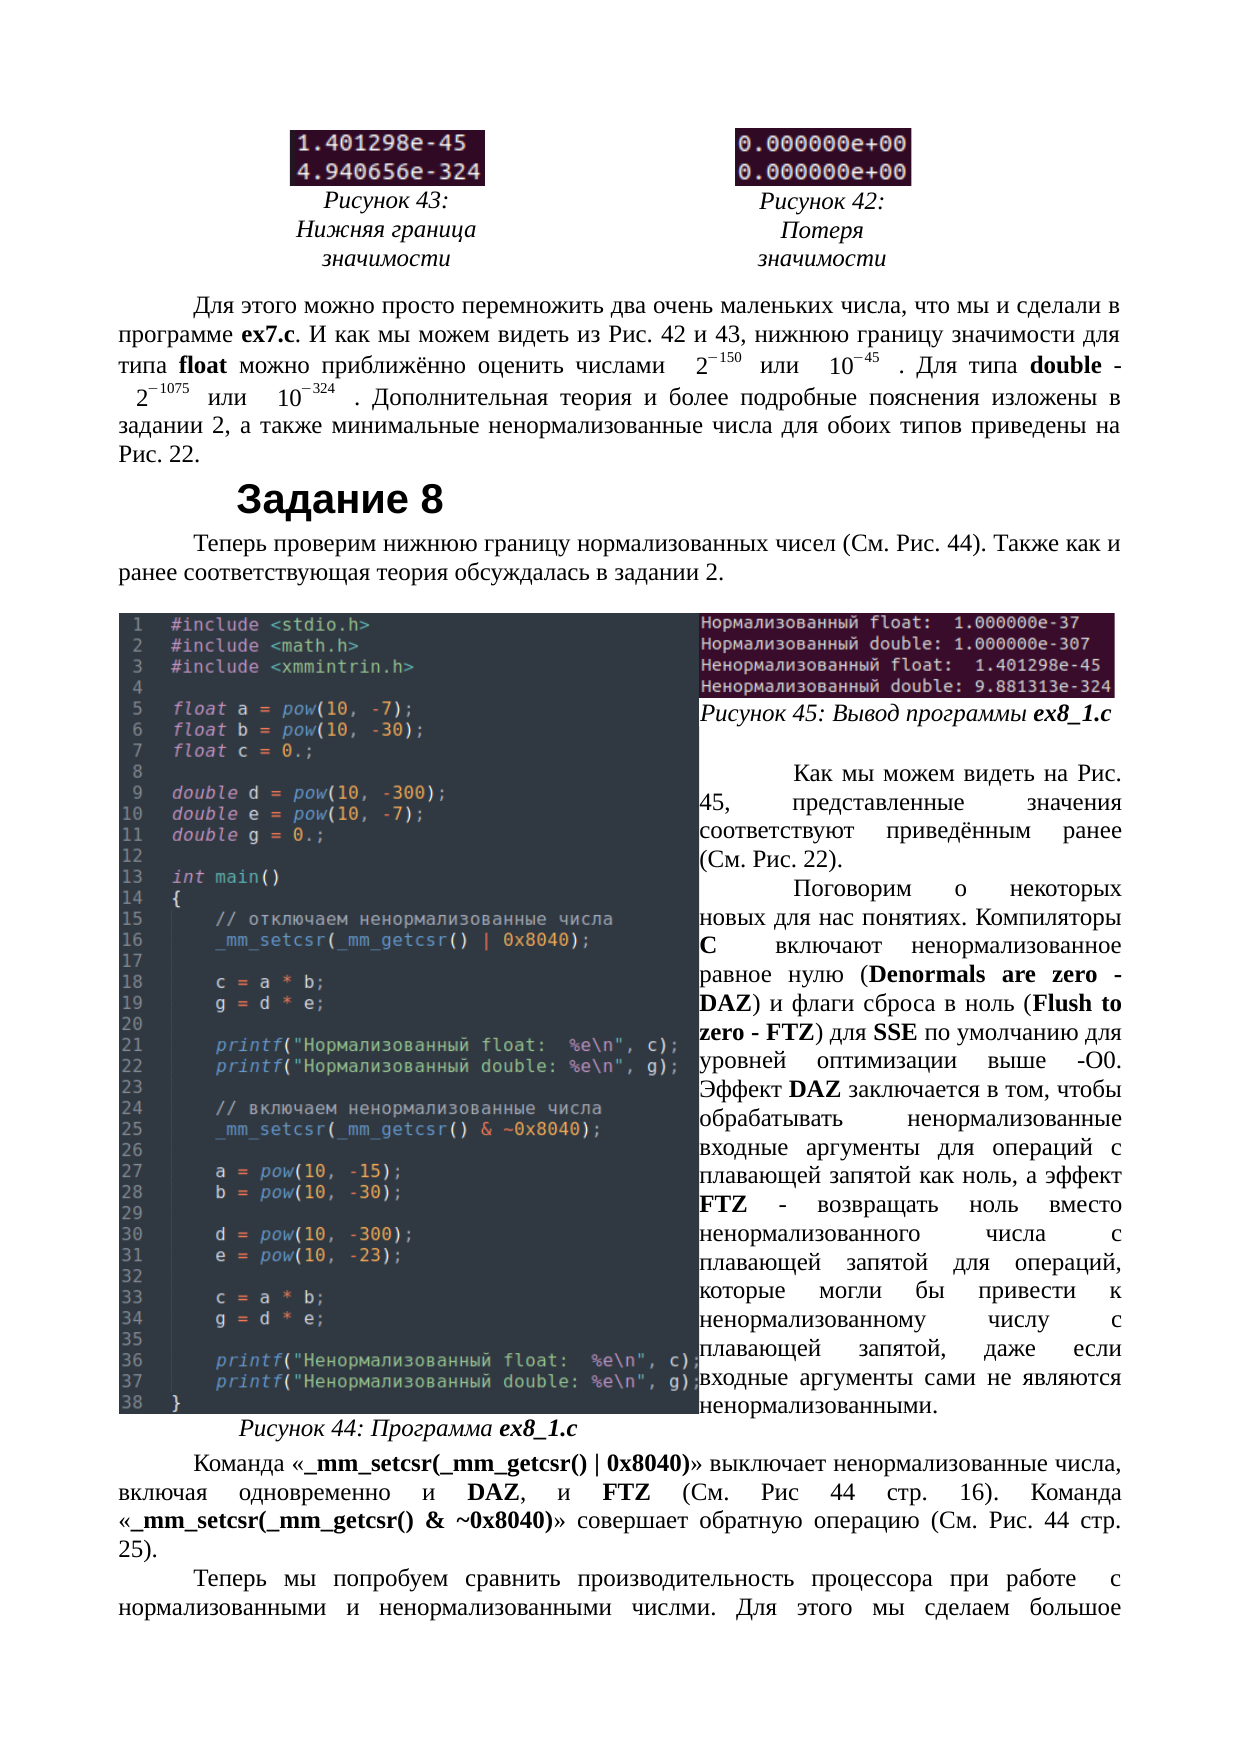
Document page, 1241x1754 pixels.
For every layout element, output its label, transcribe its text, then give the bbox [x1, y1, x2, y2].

text Теперь мы попробуем сравнить производительность процессора при работе с нормализованными и ненормализованными числми. Для этого мы сделаем большое [118, 1563, 1122, 1620]
text Рисунок 43: Нижняя граница значимости [290, 186, 485, 272]
text Рисунок 44: Программа ex8_1.c [119, 1414, 699, 1442]
text Теперь проверим нижнюю границу нормализованных чисел (См. Рис. 44). Также как и ранее соответствующая теория обсуждалась в задании 2. [118, 528, 1122, 585]
text Поговорим о некоторых новых для нас понятиях. Компиляторы C включают ненормализованное равное нулю (Denormals are zero - DAZ) и флаги сброса в ноль (Flush to zero - FTZ) для SSE по умолчанию для уровней оптимизации выше -O0. Эффект DAZ заключается в том, чтобы обрабатывать ненормализованные входные аргументы для операций с плавающей запятой как ноль, а эффект FTZ - возвращать ноль вместо ненормализованного числа с плавающей запятой для операций, которые могли бы привести к ненормализованному числу с плавающей запятой, даже если входные аргументы сами не являются ненормализованными. [699, 873, 1122, 1419]
text Команда «_mm_setcsr(_mm_getcsr() | 0x8040)» выключает ненормализованные числа, включая одновременно и DAZ, и FTZ (См. Рис 44 стр. 16). Команда «_mm_setcsr(_mm_getcsr() & ~0x8040)» совершает обратную операцию (См. Рис. 44 стр. 25). [118, 1448, 1122, 1563]
text Для этого можно просто перемножить два очень маленьких числа, что мы и сделали в программе ex7.c. И как мы можем видеть из Рис. 42 и 43, нижнюю границу значимости для типа float можно приближённо оценить числами или . Для типа double - или . Дополнительная теория и более подробные пояснения изложены в задании 2, а также минимальные ненормализованные числа для обоих типов приведены на Рис. 22. [118, 291, 1122, 468]
picture [735, 128, 912, 186]
text Как мы можем видеть на Рис. 45, представленные значения соответствуют приведённым ранее (См. Рис. 22). [700, 758, 1122, 873]
picture [289, 130, 485, 186]
text Задание 8 [236, 474, 1122, 522]
picture [119, 613, 1115, 1414]
text Рисунок 42: Потеря значимости [735, 186, 912, 272]
text Рисунок 45: Вывод программы ex8_1.c [699, 698, 1115, 726]
